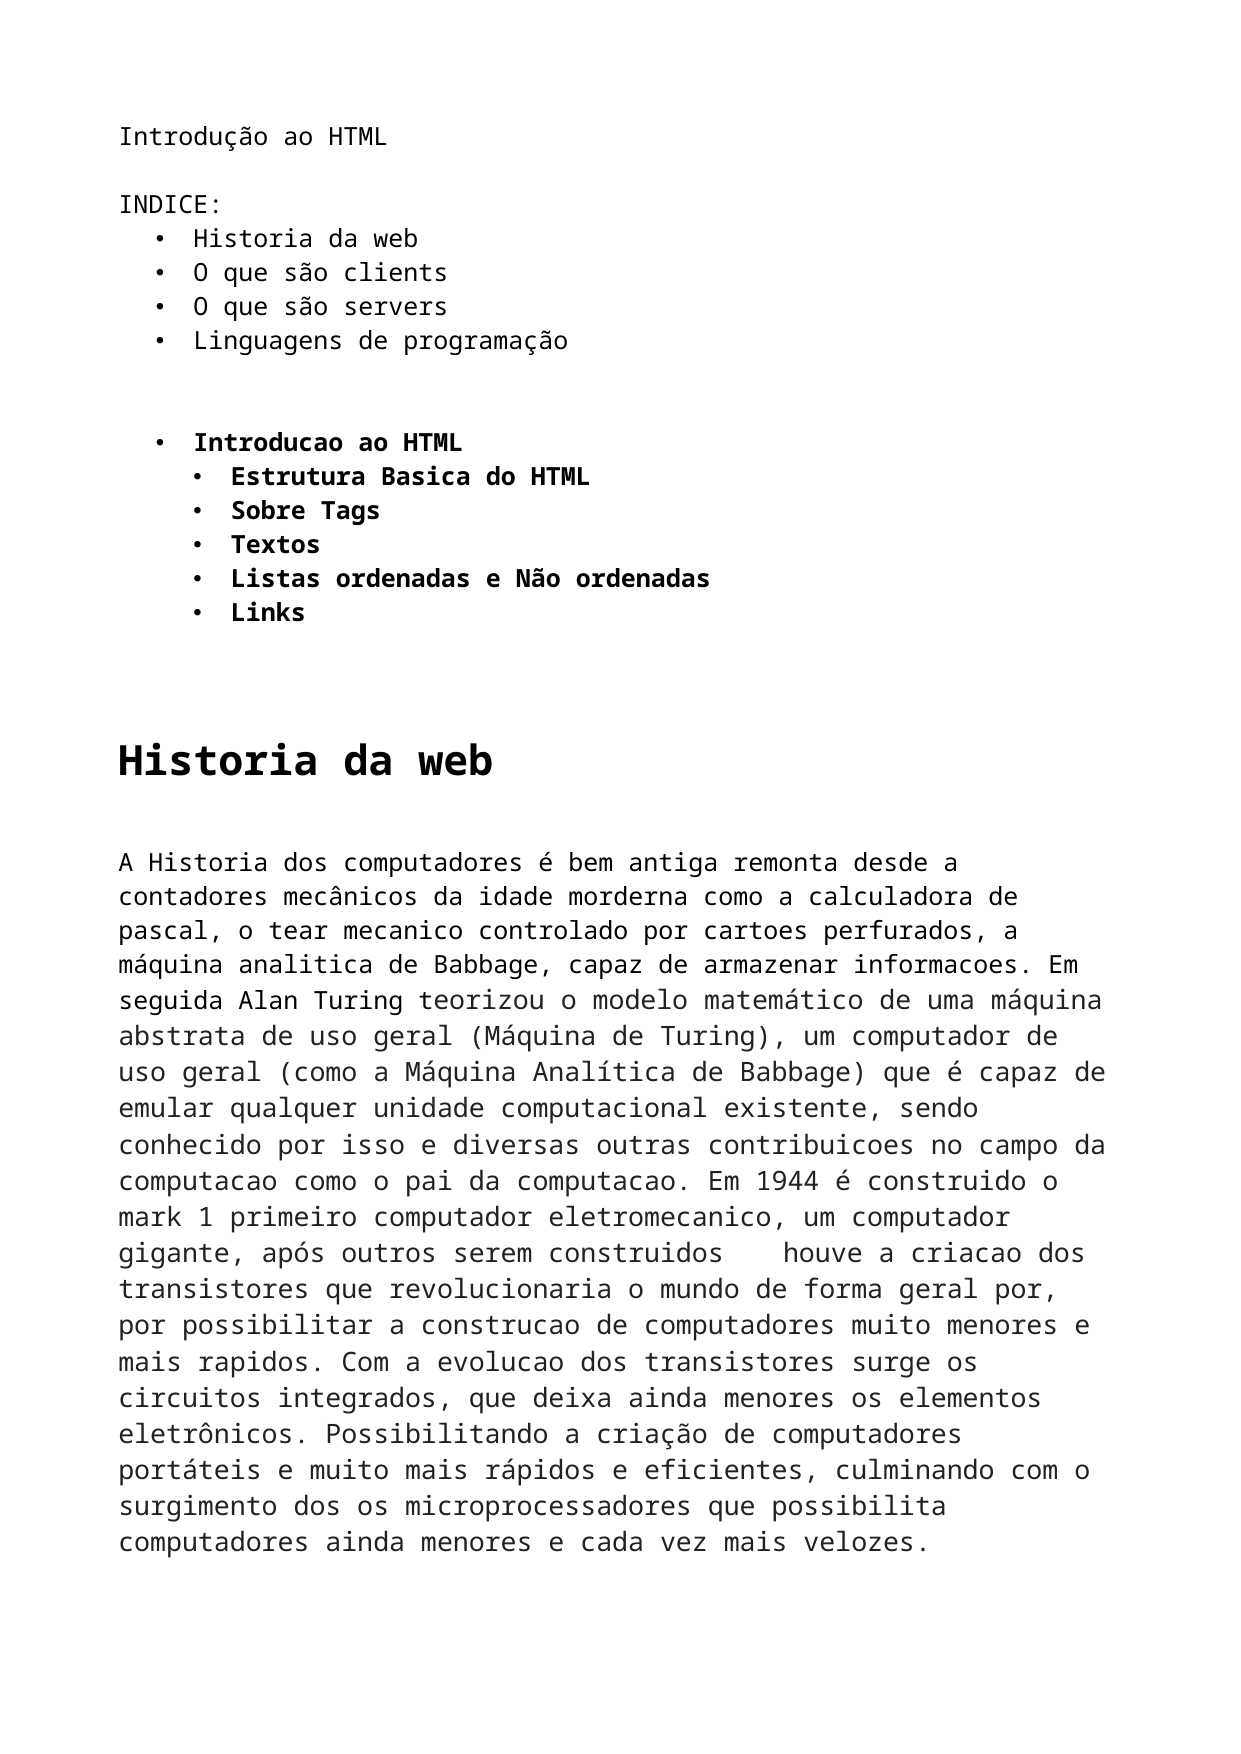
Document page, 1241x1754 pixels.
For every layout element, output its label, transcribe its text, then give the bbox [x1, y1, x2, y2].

list Listas ordenadas e Não ordenadas [193, 561, 1122, 595]
text INDICE: [118, 186, 1122, 220]
list Sobre Tags [193, 493, 1122, 527]
list Introducao ao HTML [156, 425, 1122, 459]
list Textos [193, 527, 1122, 561]
list O que são servers [156, 288, 1122, 322]
text A Historia dos computadores é bem antiga remonta desde a contadores mecânicos da idade morderna como a calculadora de pascal, o tear mecanico controlado por cartoes perfurados, a máquina analitica de Babbage, capaz de armazenar informacoes. Em seguida Alan Turing teorizou o modelo matemático de uma máquina abstrata de uso geral (Máquina de Turing), um computador de uso geral (como a Máquina Analítica de Babbage) que é capaz de emular qualquer unidade computacional existente, sendo conhecido por isso e diversas outras contribuicoes no campo da computacao como o pai da computacao. Em 1944 é construido o mark 1 primeiro computador eletromecanico, um computador gigante, após outros serem construidos houve a criacao dos transistores que revolucionaria o mundo de forma geral por, por possibilitar a construcao de computadores muito menores e mais rapidos. Com a evolucao dos transistores surge os circuitos integrados, que deixa ainda menores os elementos eletrônicos. Possibilitando a criação de computadores portáteis e muito mais rápidos e eficientes, culminando com o surgimento dos os microprocessadores que possibilita computadores ainda menores e cada vez mais velozes. [118, 845, 1122, 1559]
list Historia da web [156, 220, 1122, 254]
list Linguagens de programação [156, 322, 1122, 357]
list Estrutura Basica do HTML [193, 459, 1122, 493]
list O que são clients [156, 254, 1122, 288]
text Historia da web [118, 731, 1122, 788]
text Introdução ao HTML [118, 118, 1122, 152]
list Links [193, 595, 1122, 629]
